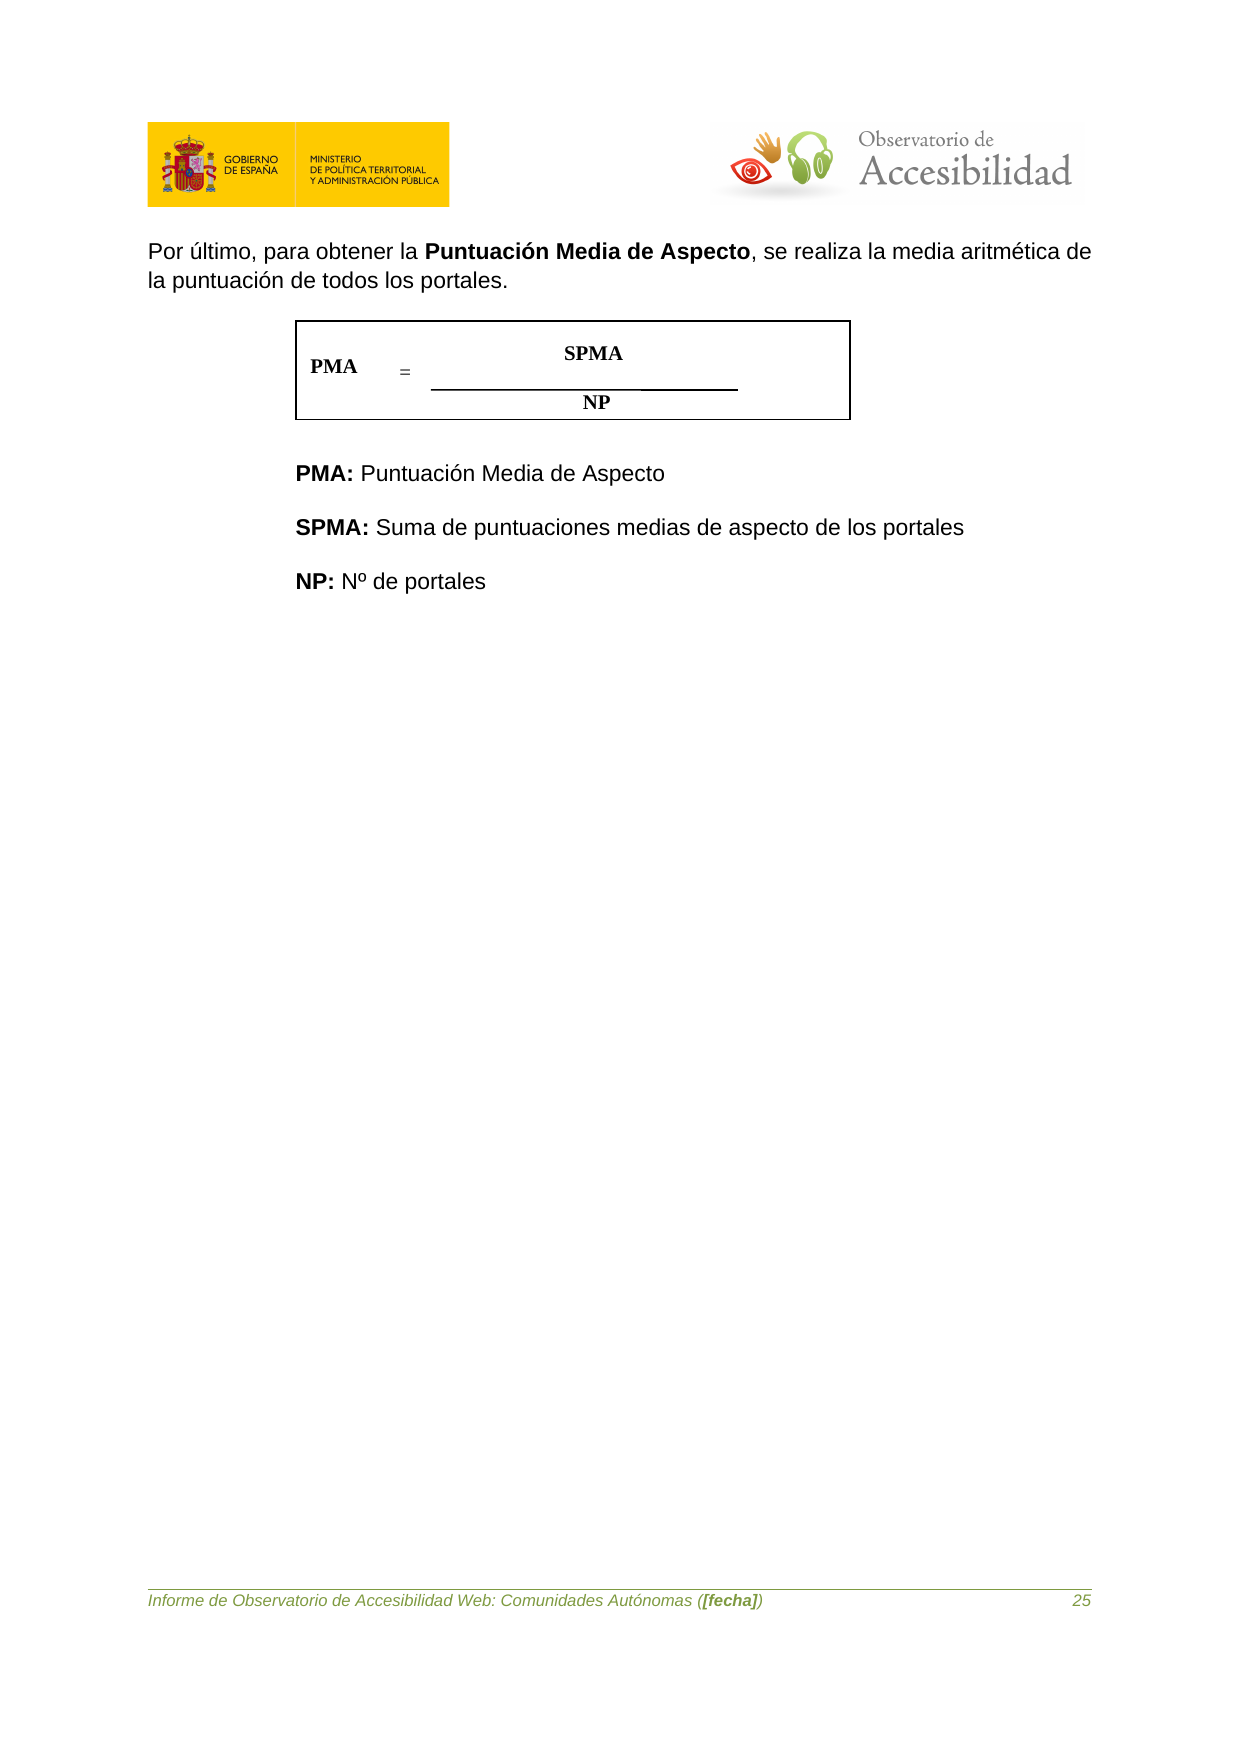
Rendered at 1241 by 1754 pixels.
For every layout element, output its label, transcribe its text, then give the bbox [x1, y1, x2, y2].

text NP: Nº de portales [295, 568, 1092, 594]
text PMA: Puntuación Media de Aspecto [295, 460, 1092, 486]
text Por último, para obtener la Puntuación Media de Aspecto, se realiza la media aritmética de la puntuación de todos los portales. [148, 238, 1092, 293]
text SPMA: Suma de puntuaciones medias de aspecto de los portales [295, 514, 1092, 540]
